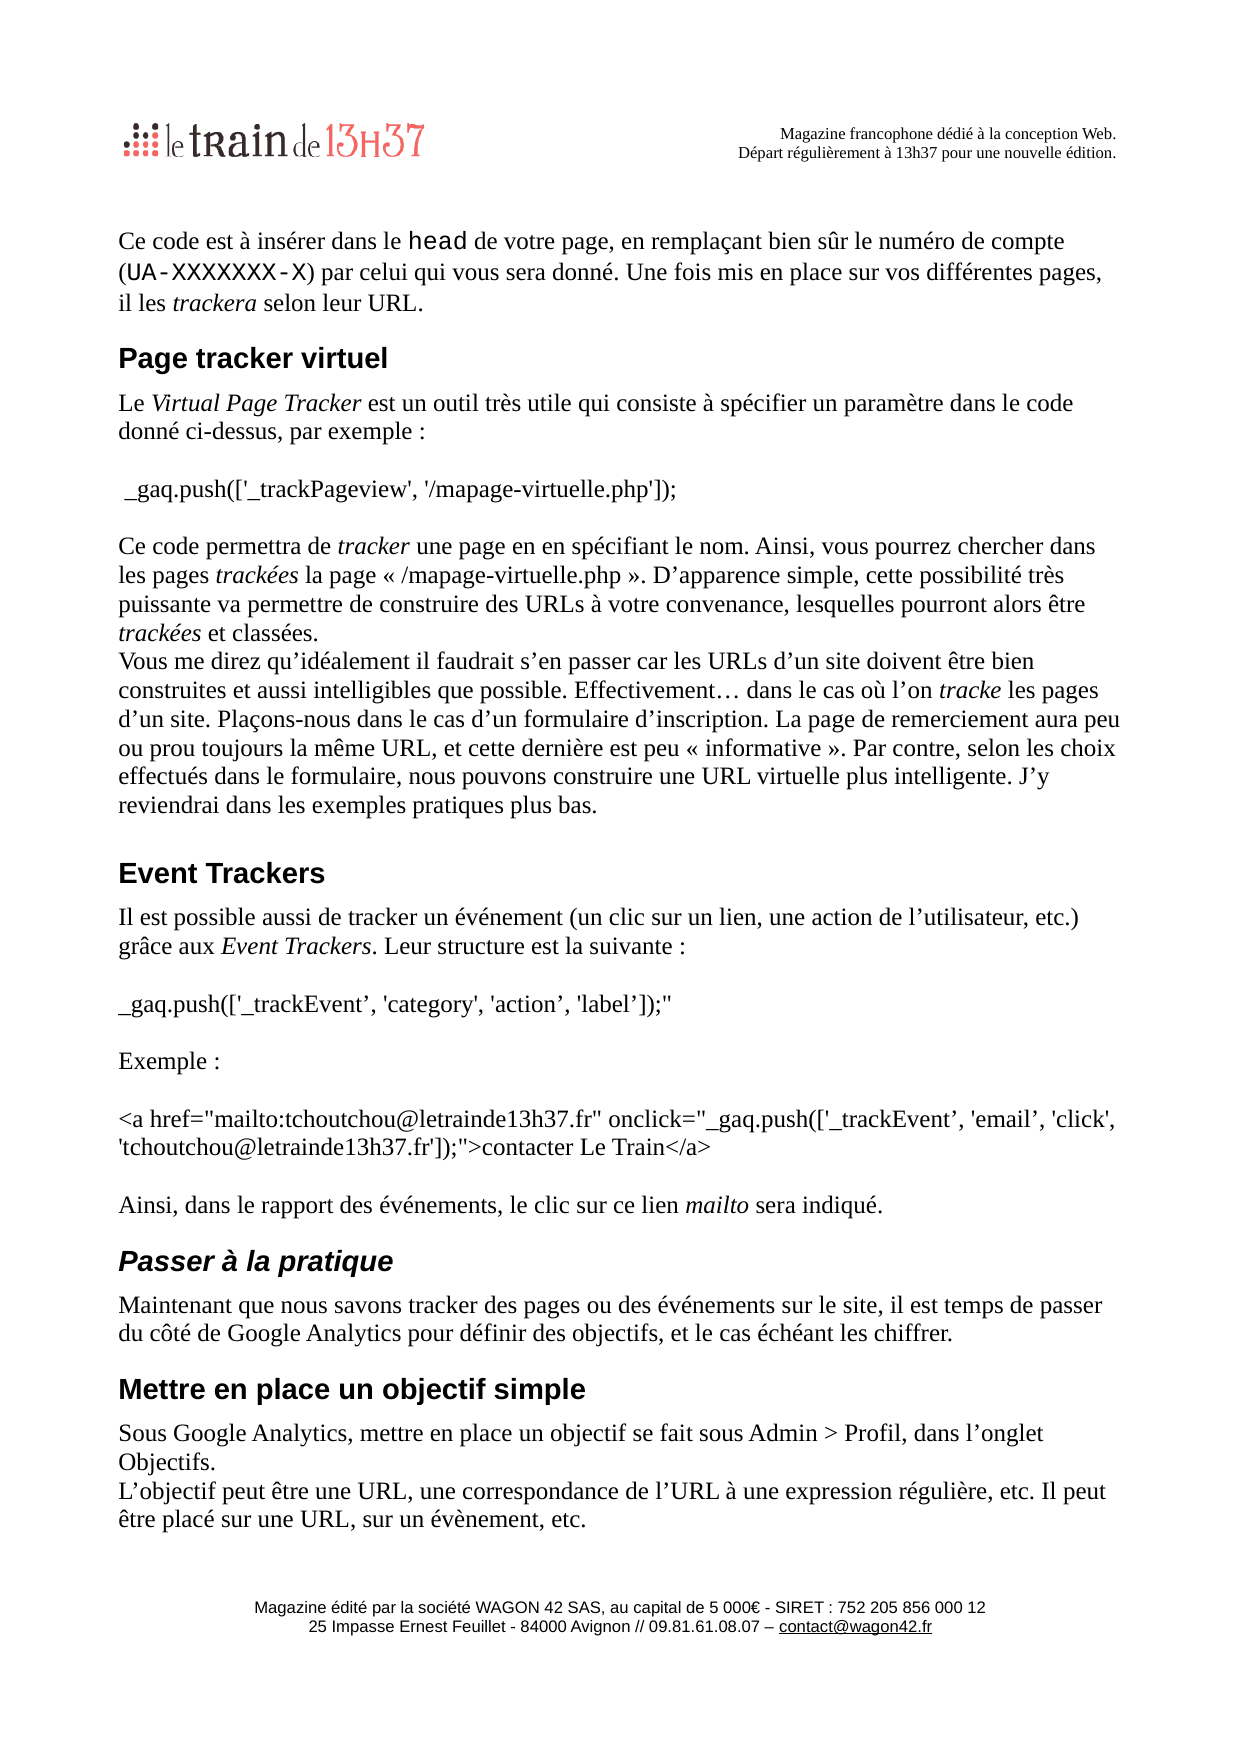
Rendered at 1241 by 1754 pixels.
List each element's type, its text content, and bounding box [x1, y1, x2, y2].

text Exemple : [118, 1046, 1122, 1075]
text Sous Google Analytics, mettre en place un objectif se fait sous Admin > Profil, dans l’onglet Objectifs. [118, 1418, 1122, 1476]
text Ce code permettra de tracker une page en en spécifiant le nom. Ainsi, vous pourrez chercher dans les pages trackées la page « /mapage-virtuelle.php ». D’apparence simple, cette possibilité très puissante va permettre de construire des URLs à votre convenance, lesquelles pourront alors être trackées et classées. [118, 531, 1122, 646]
subtitle Page tracker virtuel [118, 342, 1122, 375]
text <a href="mailto:tchoutchou@letrainde13h37.fr" onclick="_gaq.push(['_trackEvent’, 'email’, 'click', 'tchoutchou@letrainde13h37.fr']);">contacter Le Train</a> [118, 1104, 1122, 1161]
text Maintenant que nous savons tracker des pages ou des événements sur le site, il est temps de passer du côté de Google Analytics pour définir des objectifs, et le cas échéant les chiffrer. [118, 1290, 1122, 1347]
text Le Virtual Page Tracker est un outil très utile qui consiste à spécifier un paramètre dans le code donné ci-dessus, par exemple : [118, 388, 1122, 445]
text _gaq.push(['_trackPageview', '/mapage-virtuelle.php']); [118, 474, 1122, 503]
text Il est possible aussi de tracker un événement (un clic sur un lien, une action de l’utilisateur, etc.) grâce aux Event Trackers. Leur structure est la suivante : [118, 902, 1122, 960]
text L’objectif peut être une URL, une correspondance de l’URL à une expression régulière, etc. Il peut être placé sur une URL, sur un évènement, etc. [118, 1476, 1122, 1533]
text _gaq.push(['_trackEvent’, 'category', 'action’, 'label’]);" [118, 989, 1122, 1017]
subtitle Mettre en place un objectif simple [118, 1372, 1122, 1406]
picture [123, 123, 425, 157]
text Ce code est à insérer dans le head de votre page, en remplaçant bien sûr le numéro de compte (UA-XXXXXXX-X) par celui qui vous sera donné. Une fois mis en place sur vos différentes pages, il les trackera selon leur URL. [118, 226, 1122, 317]
subtitle Event Trackers [118, 856, 1122, 890]
subtitle Passer à la pratique [118, 1244, 1122, 1277]
text Ainsi, dans le rapport des événements, le clic sur ce lien mailto sera indiqué. [118, 1190, 1122, 1219]
text Vous me direz qu’idéalement il faudrait s’en passer car les URLs d’un site doivent être bien construites et aussi intelligibles que possible. Effectivement… dans le cas où l’on tracke les pages d’un site. Plaçons-nous dans le cas d’un formulaire d’inscription. La page de remerciement aura peu ou prou toujours la même URL, et cette dernière est peu « informative ». Par contre, selon les choix effectués dans le formulaire, nous pouvons construire une URL virtuelle plus intelligente. J’y reviendrai dans les exemples pratiques plus bas. [118, 646, 1122, 819]
